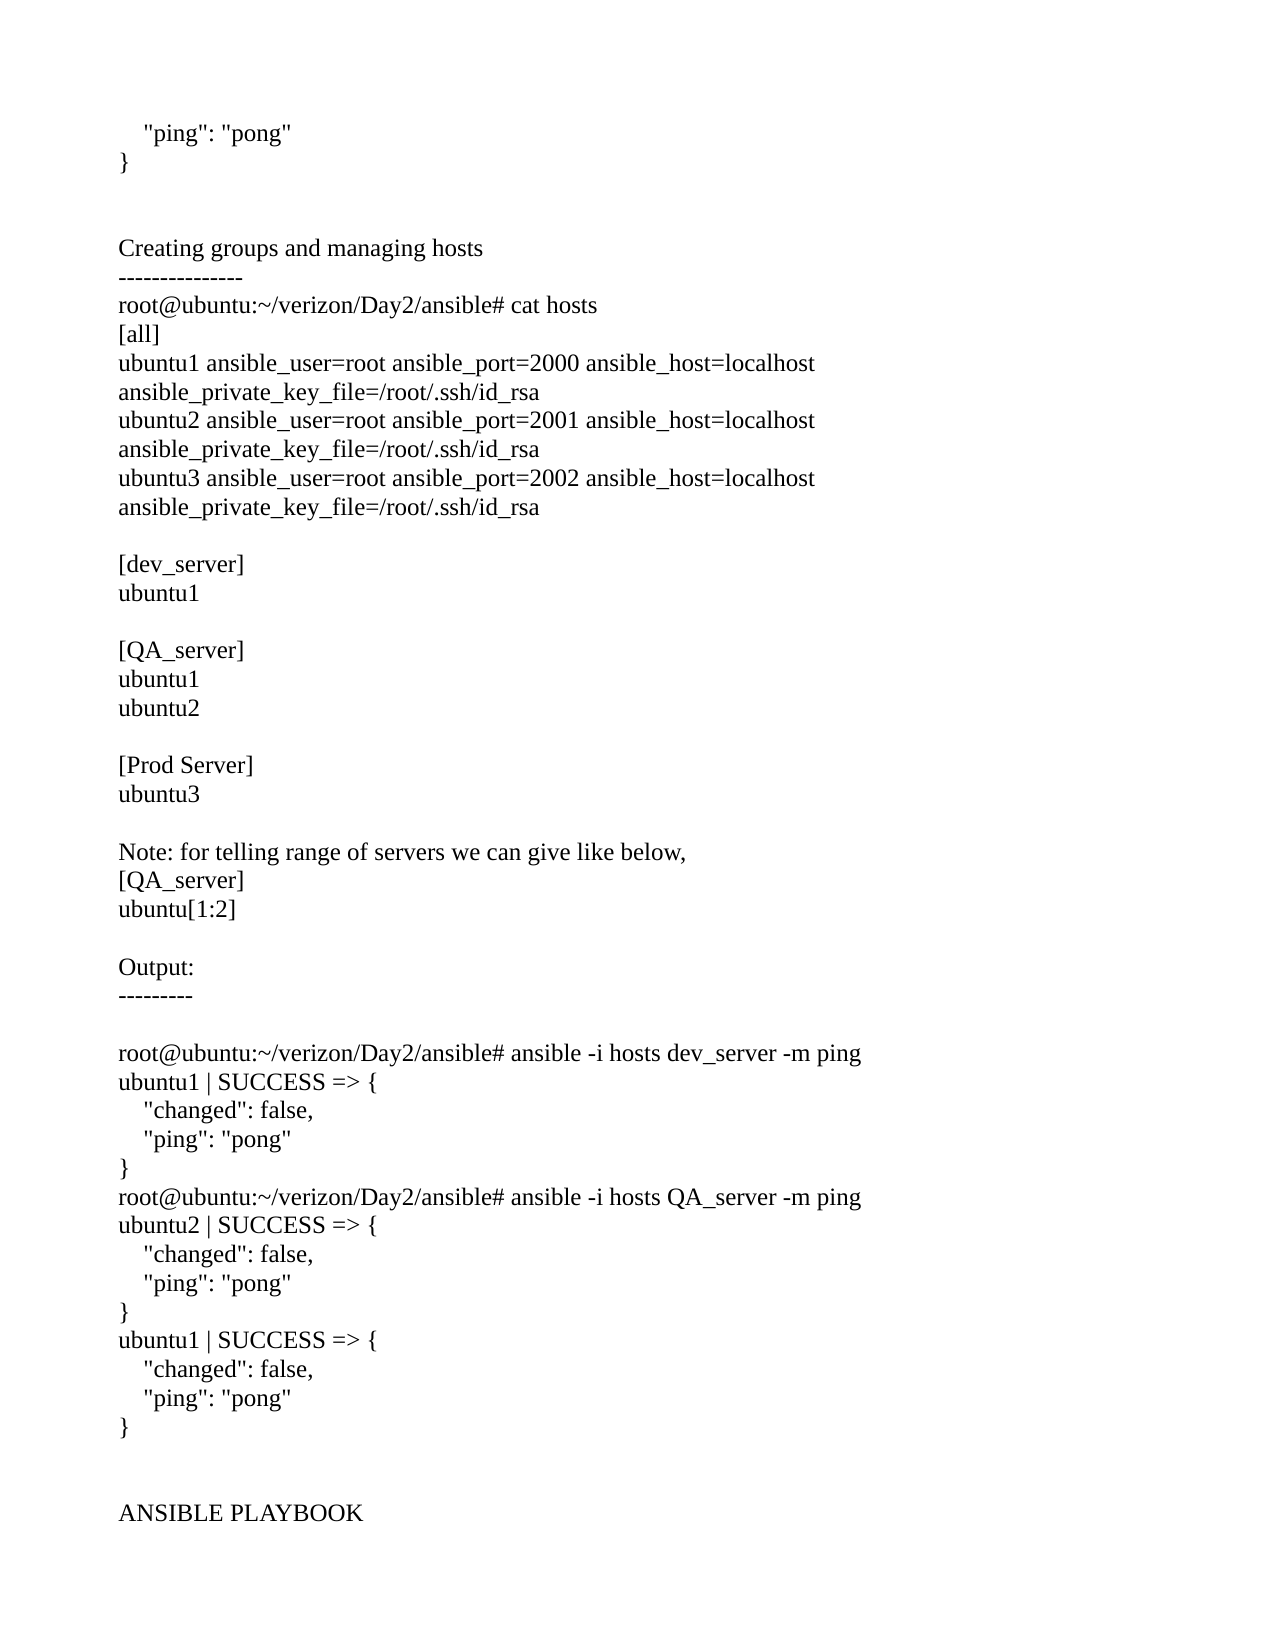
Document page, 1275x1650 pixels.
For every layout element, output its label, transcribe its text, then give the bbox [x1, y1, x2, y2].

text Note: for telling range of servers we can give like below, [118, 837, 1157, 866]
text } [118, 147, 1157, 176]
text --------------- [118, 262, 1157, 291]
text "changed": false, [118, 1239, 1157, 1268]
text ubuntu2 ansible_user=root ansible_port=2001 ansible_host=localhost ansible_private_key_file=/root/.ssh/id_rsa [118, 406, 1157, 463]
text "changed": false, [118, 1096, 1157, 1124]
text Output: [118, 952, 1157, 981]
text root@ubuntu:~/verizon/Day2/ansible# ansible -i hosts QA_server -m ping [118, 1182, 1157, 1211]
text ANSIBLE PLAYBOOK [118, 1498, 1157, 1527]
text ubuntu2 | SUCCESS => { [118, 1211, 1157, 1239]
text "ping": "pong" [118, 1268, 1157, 1297]
text [QA_server] [118, 636, 1157, 664]
text ubuntu3 ansible_user=root ansible_port=2002 ansible_host=localhost ansible_private_key_file=/root/.ssh/id_rsa [118, 463, 1157, 521]
text } [118, 1297, 1157, 1326]
text [Prod Server] [118, 751, 1157, 779]
text ubuntu1 [118, 664, 1157, 693]
text --------- [118, 981, 1157, 1009]
text [QA_server] [118, 866, 1157, 894]
text ubuntu1 ansible_user=root ansible_port=2000 ansible_host=localhost ansible_private_key_file=/root/.ssh/id_rsa [118, 348, 1157, 406]
text ubuntu3 [118, 779, 1157, 808]
text } [118, 1412, 1157, 1441]
text } [118, 1153, 1157, 1182]
text ubuntu1 | SUCCESS => { [118, 1067, 1157, 1096]
text "changed": false, [118, 1354, 1157, 1383]
text [all] [118, 319, 1157, 348]
text ubuntu1 | SUCCESS => { [118, 1326, 1157, 1354]
text "ping": "pong" [118, 118, 1157, 147]
text root@ubuntu:~/verizon/Day2/ansible# ansible -i hosts dev_server -m ping [118, 1038, 1157, 1067]
text ubuntu1 [118, 578, 1157, 607]
text Creating groups and managing hosts [118, 233, 1157, 262]
text ubuntu2 [118, 693, 1157, 722]
text "ping": "pong" [118, 1383, 1157, 1412]
text "ping": "pong" [118, 1124, 1157, 1153]
text ubuntu[1:2] [118, 894, 1157, 923]
text [dev_server] [118, 549, 1157, 578]
text root@ubuntu:~/verizon/Day2/ansible# cat hosts [118, 291, 1157, 319]
